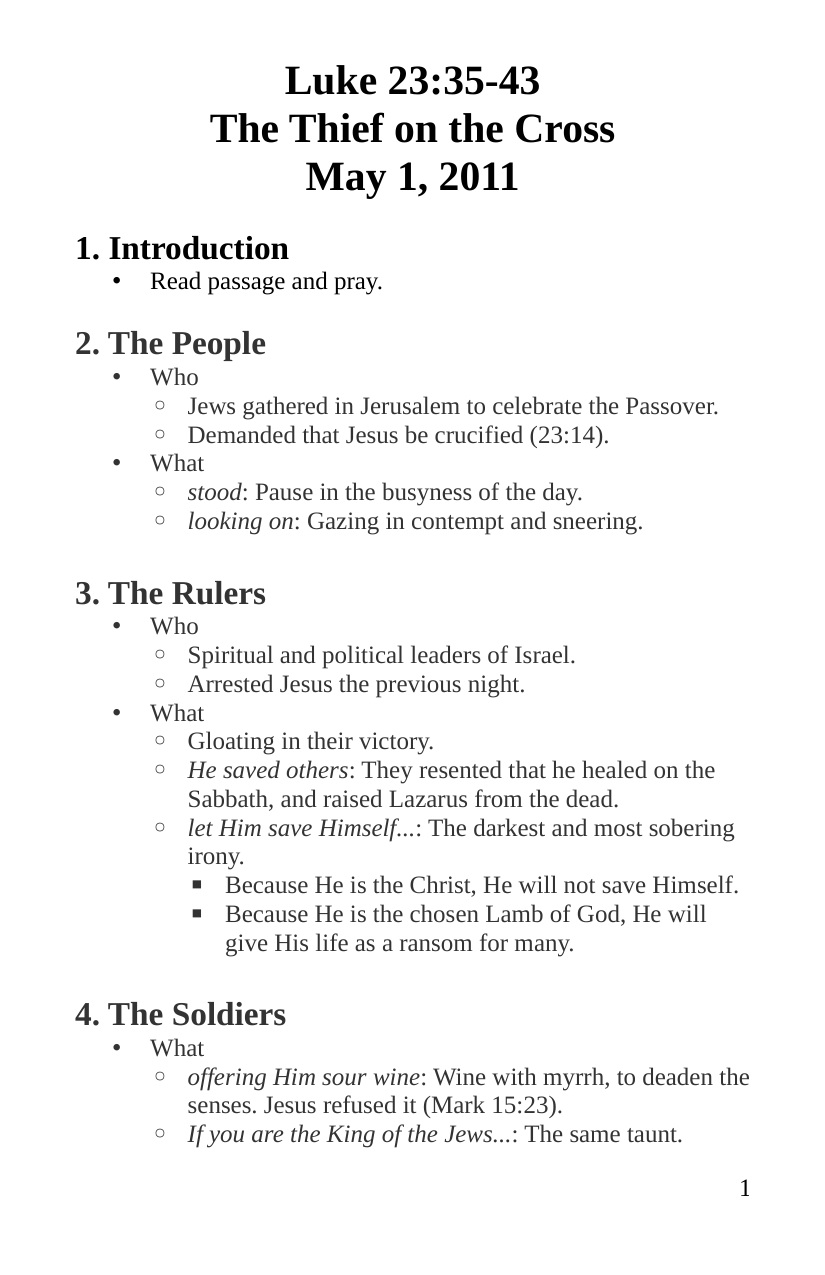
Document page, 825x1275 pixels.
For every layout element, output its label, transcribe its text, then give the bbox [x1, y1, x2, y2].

text 4. The Soldiers [75, 995, 750, 1033]
text May 1, 2011 [75, 151, 750, 199]
list Gloating in their victory. [150, 726, 750, 755]
list He saved others: They resented that he healed on the Sabbath, and raised Lazarus from the dead. [150, 755, 750, 813]
list Jews gathered in Jerusalem to celebrate the Passover. [150, 391, 750, 420]
list What [112, 1033, 750, 1062]
list let Him save Himself...: The darkest and most sobering irony. [150, 813, 750, 870]
text 3. The Rulers [75, 573, 750, 611]
list If you are the King of the Jews...: The same taunt. [150, 1119, 750, 1148]
list Read passage and pray. [112, 266, 750, 295]
list offering Him sour wine: Wine with myrrh, to deaden the senses. Jesus refused it (Mark 15:23). [150, 1062, 750, 1119]
text Luke 23:35-43 [75, 56, 750, 103]
list Who [112, 362, 750, 391]
text The Thief on the Cross [75, 103, 750, 151]
list Arrested Jesus the previous night. [150, 669, 750, 698]
list Demanded that Jesus be crucified (23:14). [150, 420, 750, 448]
text 2. The People [75, 324, 750, 362]
list Because He is the chosen Lamb of God, He will give His life as a ransom for many. [187, 899, 750, 956]
list Spiritual and political leaders of Israel. [150, 640, 750, 669]
list What [112, 698, 750, 726]
list stood: Pause in the busyness of the day. [150, 477, 750, 506]
list looking on: Gazing in contempt and sneering. [150, 506, 750, 535]
text 1. Introduction [75, 228, 750, 266]
list Who [112, 611, 750, 640]
list What [112, 448, 750, 477]
list Because He is the Christ, He will not save Himself. [187, 870, 750, 899]
